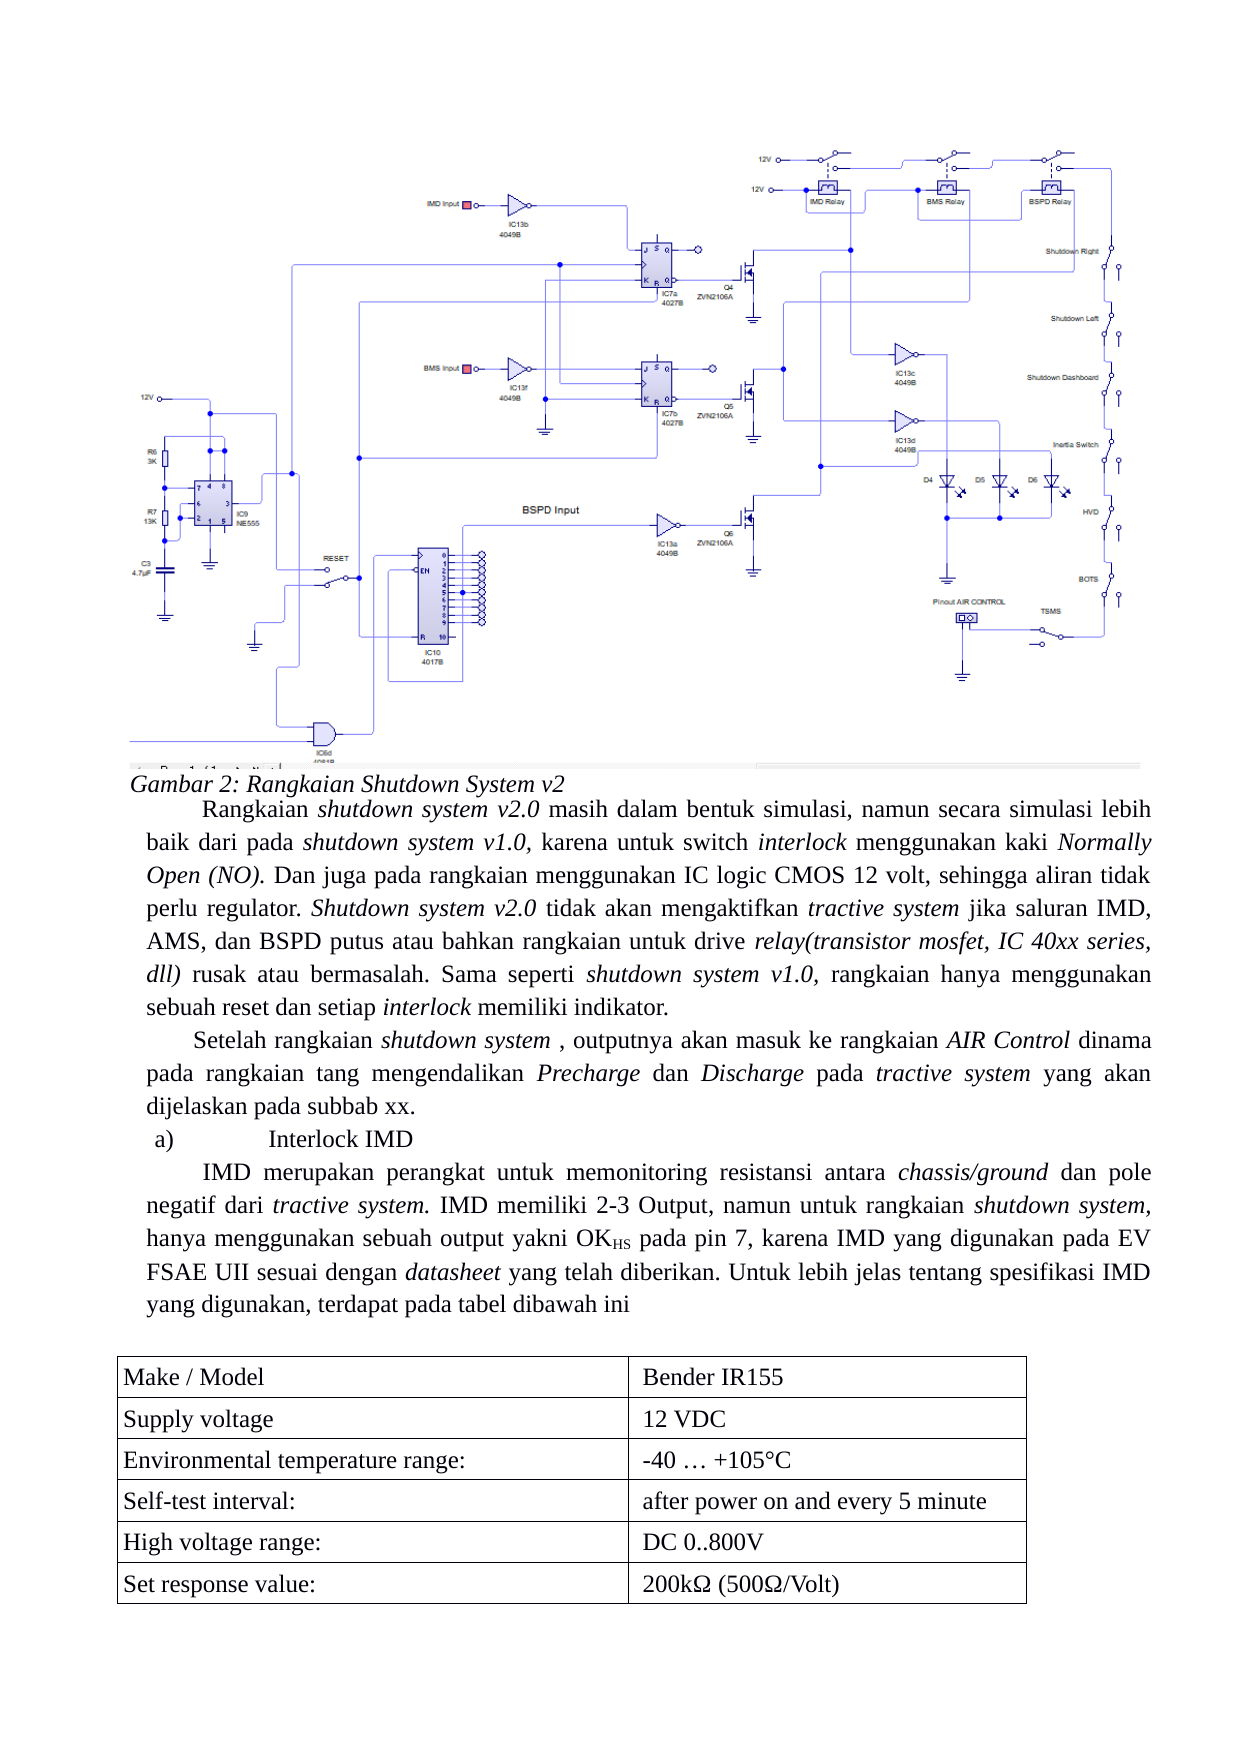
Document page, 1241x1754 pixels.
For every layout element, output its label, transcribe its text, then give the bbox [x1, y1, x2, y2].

text IMD merupakan perangkat untuk memonitoring resistansi antara chassis/ground dan pole negatif dari tractive system. IMD memiliki 2-3 Output, namun untuk rangkaian shutdown system, hanya menggunakan sebuah output yakni OKHS pada pin 7, karena IMD yang digunakan pada EV FSAE UII sesuai dengan datasheet yang telah diberikan. Untuk lebih jelas tentang spesifikasi IMD yang digunakan, terdapat pada tabel dibawah ini [146, 1157, 1152, 1318]
list Interlock IMD [148, 1124, 1152, 1153]
table_cell -40 … +105°C [629, 1439, 1026, 1479]
text Gambar 2: Rangakian Shutdown system v2.0 [129, 126, 1140, 783]
table_header Make / Model [118, 1357, 628, 1397]
table_header Bender IR155 [629, 1357, 1026, 1397]
text Gambar 2: Rangkaian Shutdown System v2 [294, 769, 1140, 797]
table_cell Self-test interval: [118, 1480, 628, 1521]
text Rangkaian shutdown system v2.0 masih dalam bentuk simulasi, namun secara simulasi lebih baik dari pada shutdown system v1.0, karena untuk switch interlock menggunakan kaki Normally Open (NO). Dan juga pada rangkaian menggunakan IC logic CMOS 12 volt, sehingga aliran tidak perlu regulator. Shutdown system v2.0 tidak akan mengaktifkan tractive system jika saluran IMD, AMS, dan BSPD putus atau bahkan rangkaian untuk drive relay(transistor mosfet, IC 40xx series, dll) rusak atau bermasalah. Sama seperti shutdown system v1.0, rangkaian hanya menggunakan sebuah reset dan setiap interlock memiliki indikator. [146, 118, 1152, 1021]
table_cell Set response value: [118, 1563, 628, 1603]
picture [1126, 138, 1141, 769]
table_cell Environmental temperature range: [118, 1439, 628, 1479]
text Gambar 2: Rangkaian Shutdown System v2 [129, 769, 295, 797]
text Setelah rangkaian shutdown system , outputnya akan masuk ke rangkaian AIR Control dinama pada rangkaian tang mengendalikan Precharge dan Discharge pada tractive system yang akan dijelaskan pada subbab xx. [146, 1025, 1152, 1120]
picture [129, 138, 144, 769]
table_cell DC 0..800V [629, 1522, 1026, 1562]
table_cell 12 VDC [629, 1398, 1026, 1438]
table_cell Supply voltage [118, 1398, 628, 1438]
table_cell High voltage range: [118, 1522, 628, 1562]
table_cell after power on and every 5 minute [629, 1480, 1026, 1521]
table_cell 200kΩ (500Ω/Volt) [629, 1563, 1026, 1603]
